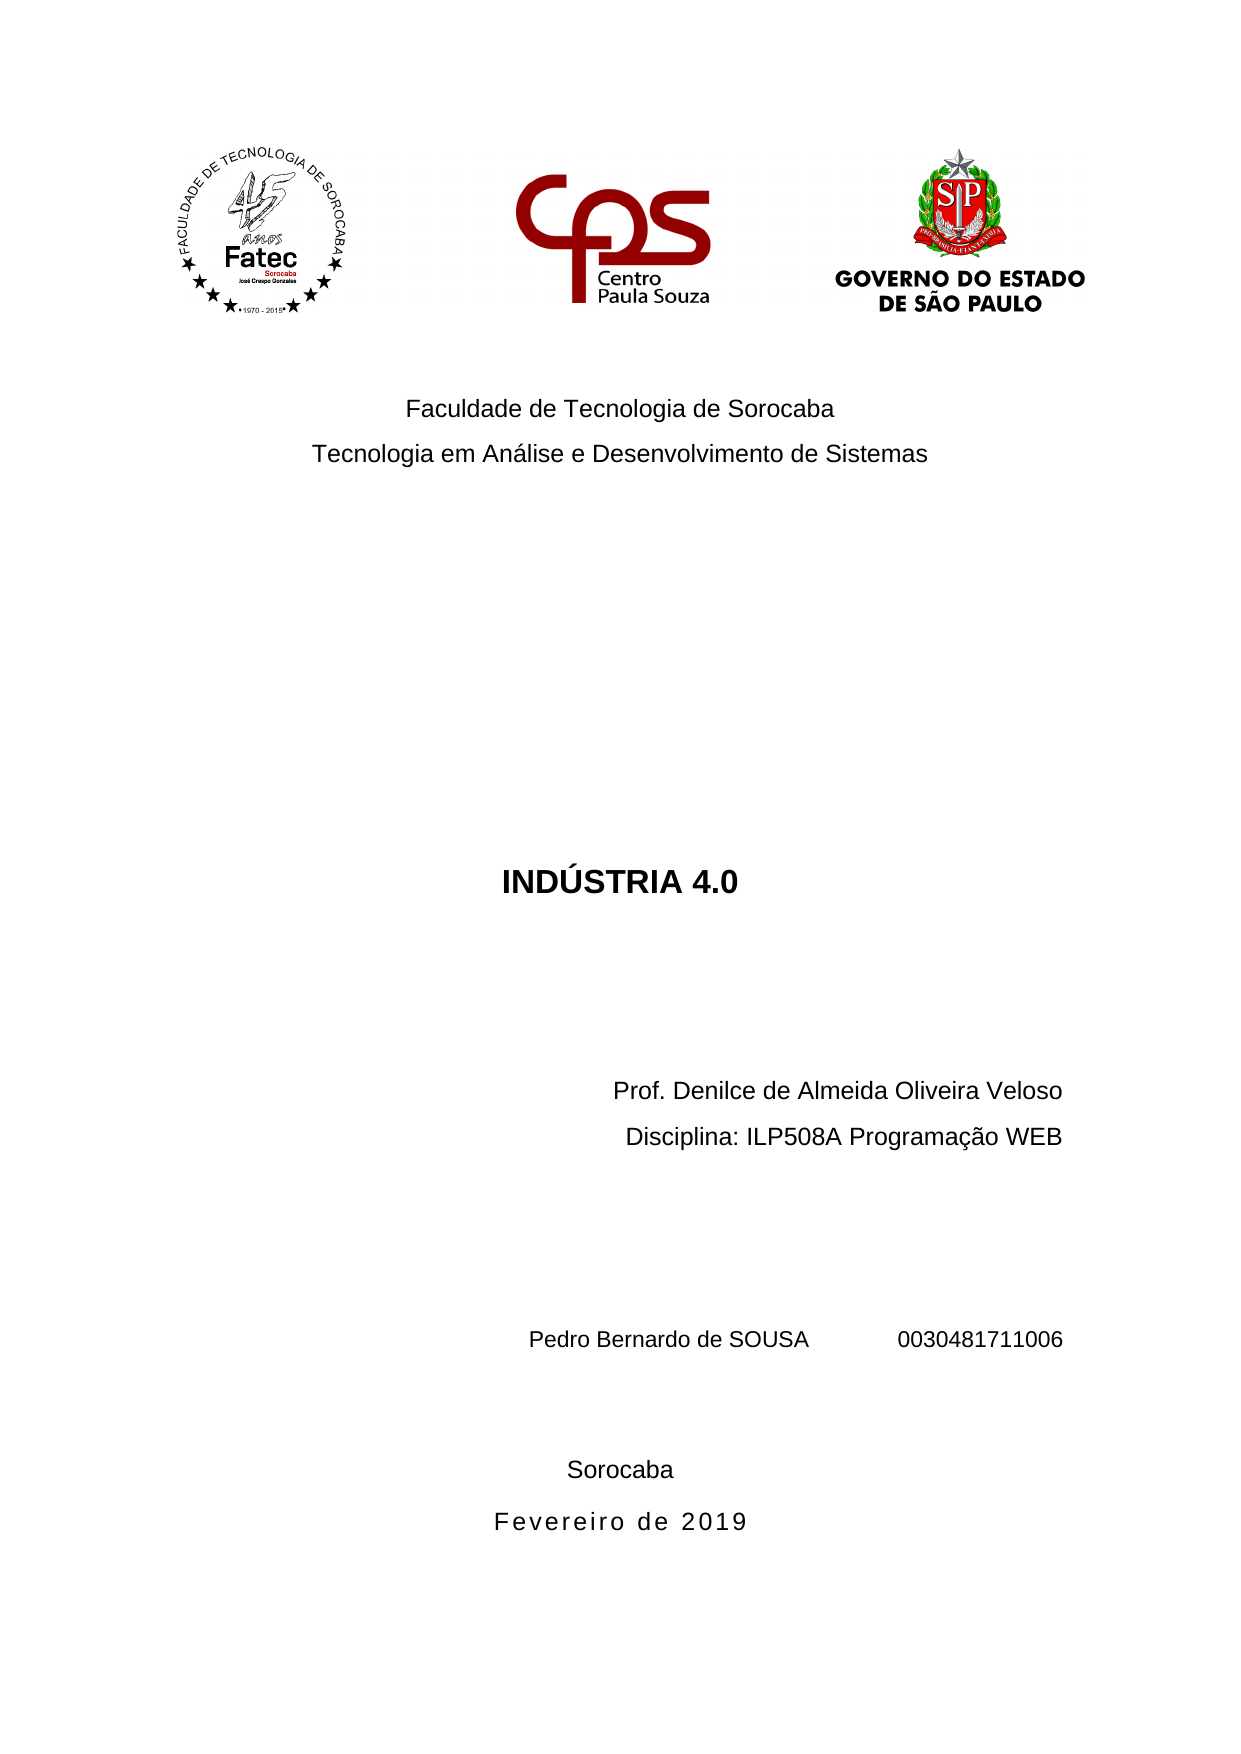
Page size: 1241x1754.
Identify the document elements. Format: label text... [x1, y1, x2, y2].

picture [177, 147, 1085, 313]
text Faculdade de Tecnologia de Sorocaba [177, 394, 1063, 423]
text Pedro Bernardo de SOUSA 0030481711006 [177, 1326, 1063, 1353]
text Disciplina: ILP508A Programação WEB [177, 1122, 1063, 1151]
text Prof. Denilce de Almeida Oliveira Veloso [177, 1076, 1063, 1104]
text Fevereiro de 2019 [177, 1506, 1063, 1535]
title INDÚSTRIA 4.0 [177, 862, 1063, 900]
text Tecnologia em Análise e Desenvolvimento de Sistemas [177, 439, 1063, 468]
text Sorocaba [177, 1455, 1063, 1484]
